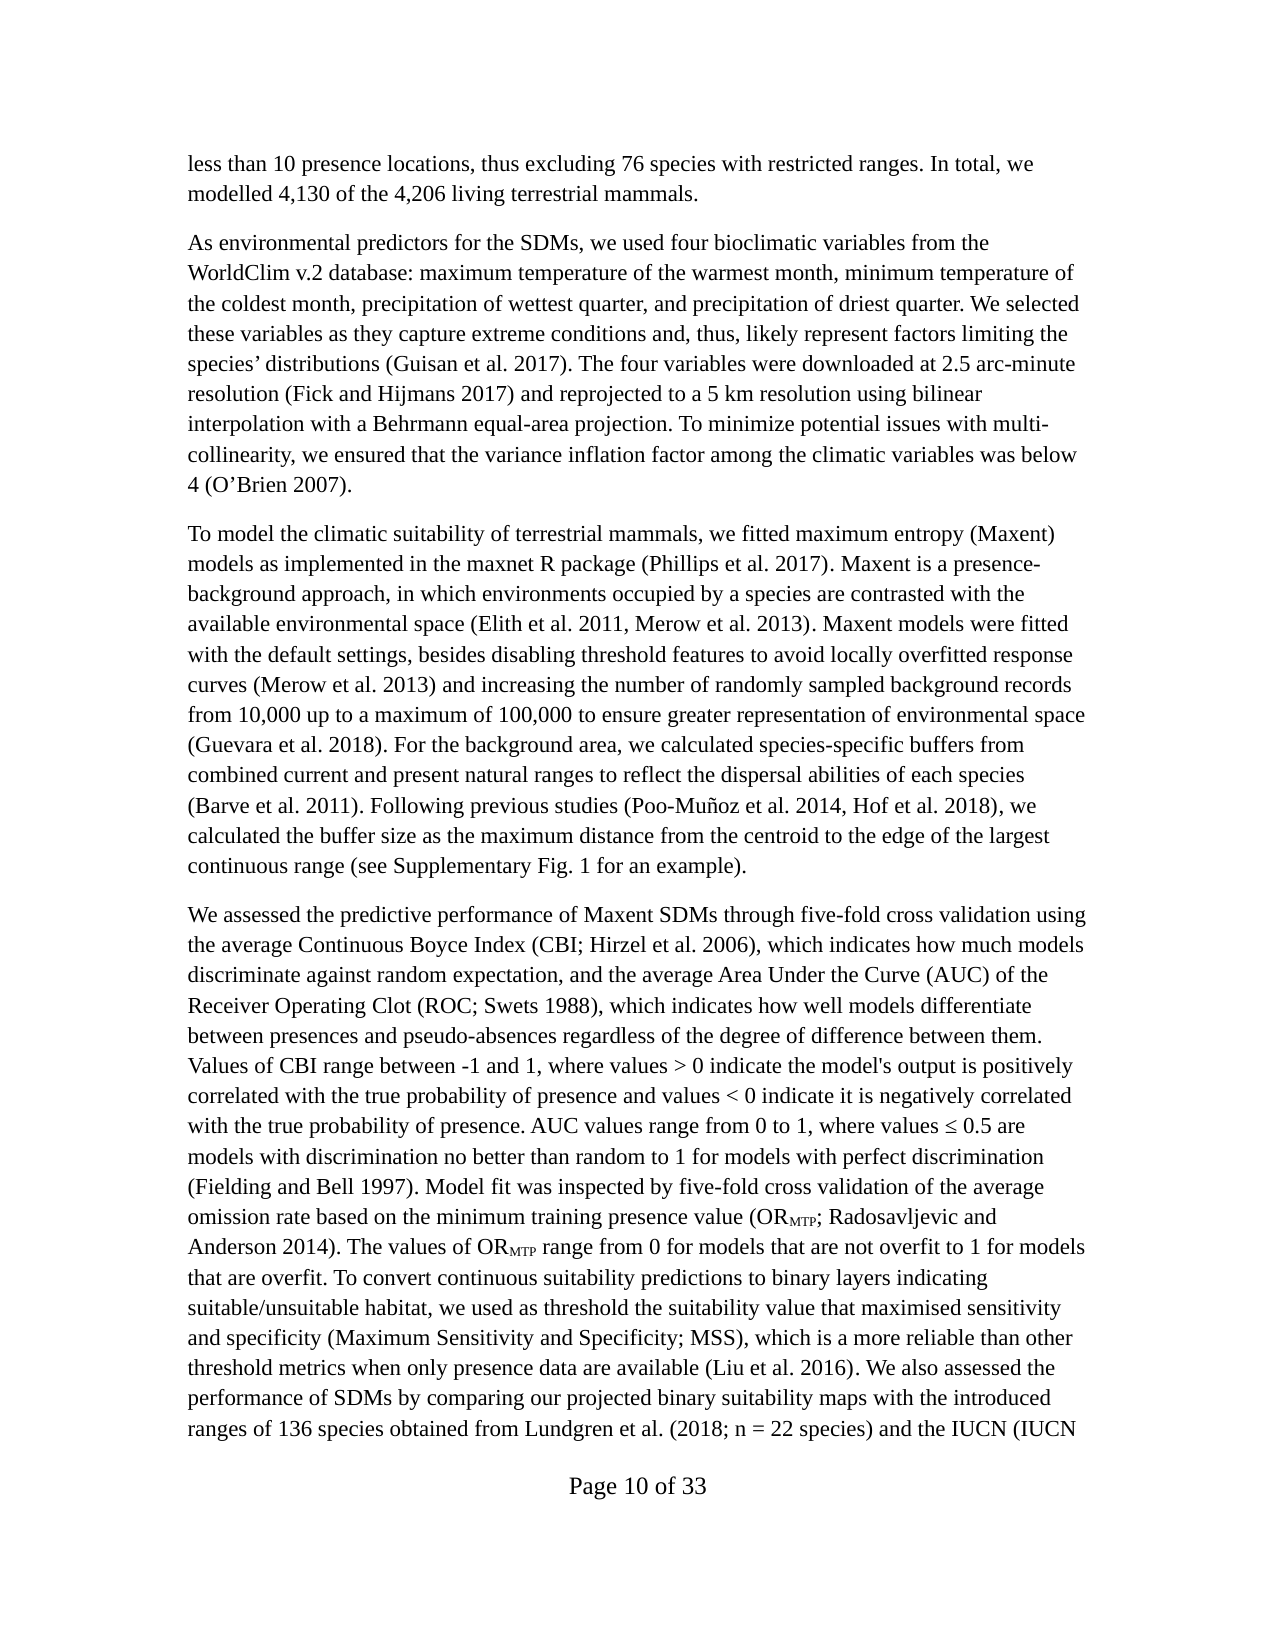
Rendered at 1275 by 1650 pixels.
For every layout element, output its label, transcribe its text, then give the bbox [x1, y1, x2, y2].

text less than 10 presence locations, thus excluding 76 species with restricted ranges. In total, we modelled 4,130 of the 4,206 living terrestrial mammals. [187, 150, 1087, 207]
text As environmental predictors for the SDMs, we used four bioclimatic variables from the WorldClim v.2 database: maximum temperature of the warmest month, minimum temperature of the coldest month, precipitation of wettest quarter, and precipitation of driest quarter. We selected these variables as they capture extreme conditions and, thus, likely represent factors limiting the species’ distributions (Guisan et al. 2017). The four variables were downloaded at 2.5 arc-minute resolution (Fick and Hijmans 2017)⁠ and reprojected to a 5 km resolution using bilinear interpolation with a Behrmann equal-area projection. To minimize potential issues with multi-collinearity, we ensured that the variance inflation factor among the climatic variables was below 4 (O’Brien 2007)⁠. [187, 229, 1087, 497]
text We assessed the predictive performance of Maxent SDMs through five-fold cross validation using the average Continuous Boyce Index (CBI; Hirzel et al. 2006), which indicates how much models discriminate against random expectation, and the average Area Under the Curve (AUC) of the Receiver Operating Clot (ROC; Swets 1988⁠⁠), which indicates how well models differentiate between presences and pseudo-absences regardless of the degree of difference between them. Values of CBI range between -1 and 1, where values > 0 indicate the model's output is positively correlated with the true probability of presence and values < 0 indicate it is negatively correlated with the true probability of presence. AUC values range from 0 to 1, where values ≤ 0.5 are models with discrimination no better than random to 1 for models with perfect discrimination (Fielding and Bell 1997)⁠. Model fit was inspected by five-fold cross validation of the average omission rate based on the minimum training presence value (ORMTP; Radosavljevic and Anderson 2014). The values of ORMTP range from 0 for models that are not overfit to 1 for models that are overfit. To convert continuous suitability predictions to binary layers indicating suitable/unsuitable habitat, we used as threshold the suitability value that maximised sensitivity and specificity (Maximum Sensitivity and Specificity; MSS), which is a more reliable than other threshold metrics when only presence data are available (Liu et al. 2016)⁠. We also assessed the performance of SDMs by comparing our projected binary suitability maps with the introduced ranges of 136 species obtained from Lundgren et al. (2018; n = 22 species) and the IUCN (IUCN [187, 901, 1087, 1441]
text To model the climatic suitability of terrestrial mammals, we fitted maximum entropy (Maxent) models as implemented in the maxnet R package (Phillips et al. 2017)⁠. Maxent is a presence-background approach, in which environments occupied by a species are contrasted with the available environmental space (Elith et al. 2011, Merow et al. 2013)⁠. Maxent models were fitted with the default settings, besides disabling threshold features to avoid locally overfitted response curves (Merow et al. 2013)⁠ and increasing the number of randomly sampled background records from 10,000 up to a maximum of 100,000 to ensure greater representation of environmental space (Guevara et al. 2018)⁠. For the background area, we calculated species-specific buffers from combined current and present natural ranges to reflect the dispersal abilities of each species (Barve et al. 2011)⁠. Following previous studies (Poo-Muñoz et al. 2014, Hof et al. 2018)⁠, we calculated the buffer size as the maximum distance from the centroid to the edge of the largest continuous range (see Supplementary Fig. 1 for an example). [187, 520, 1087, 878]
